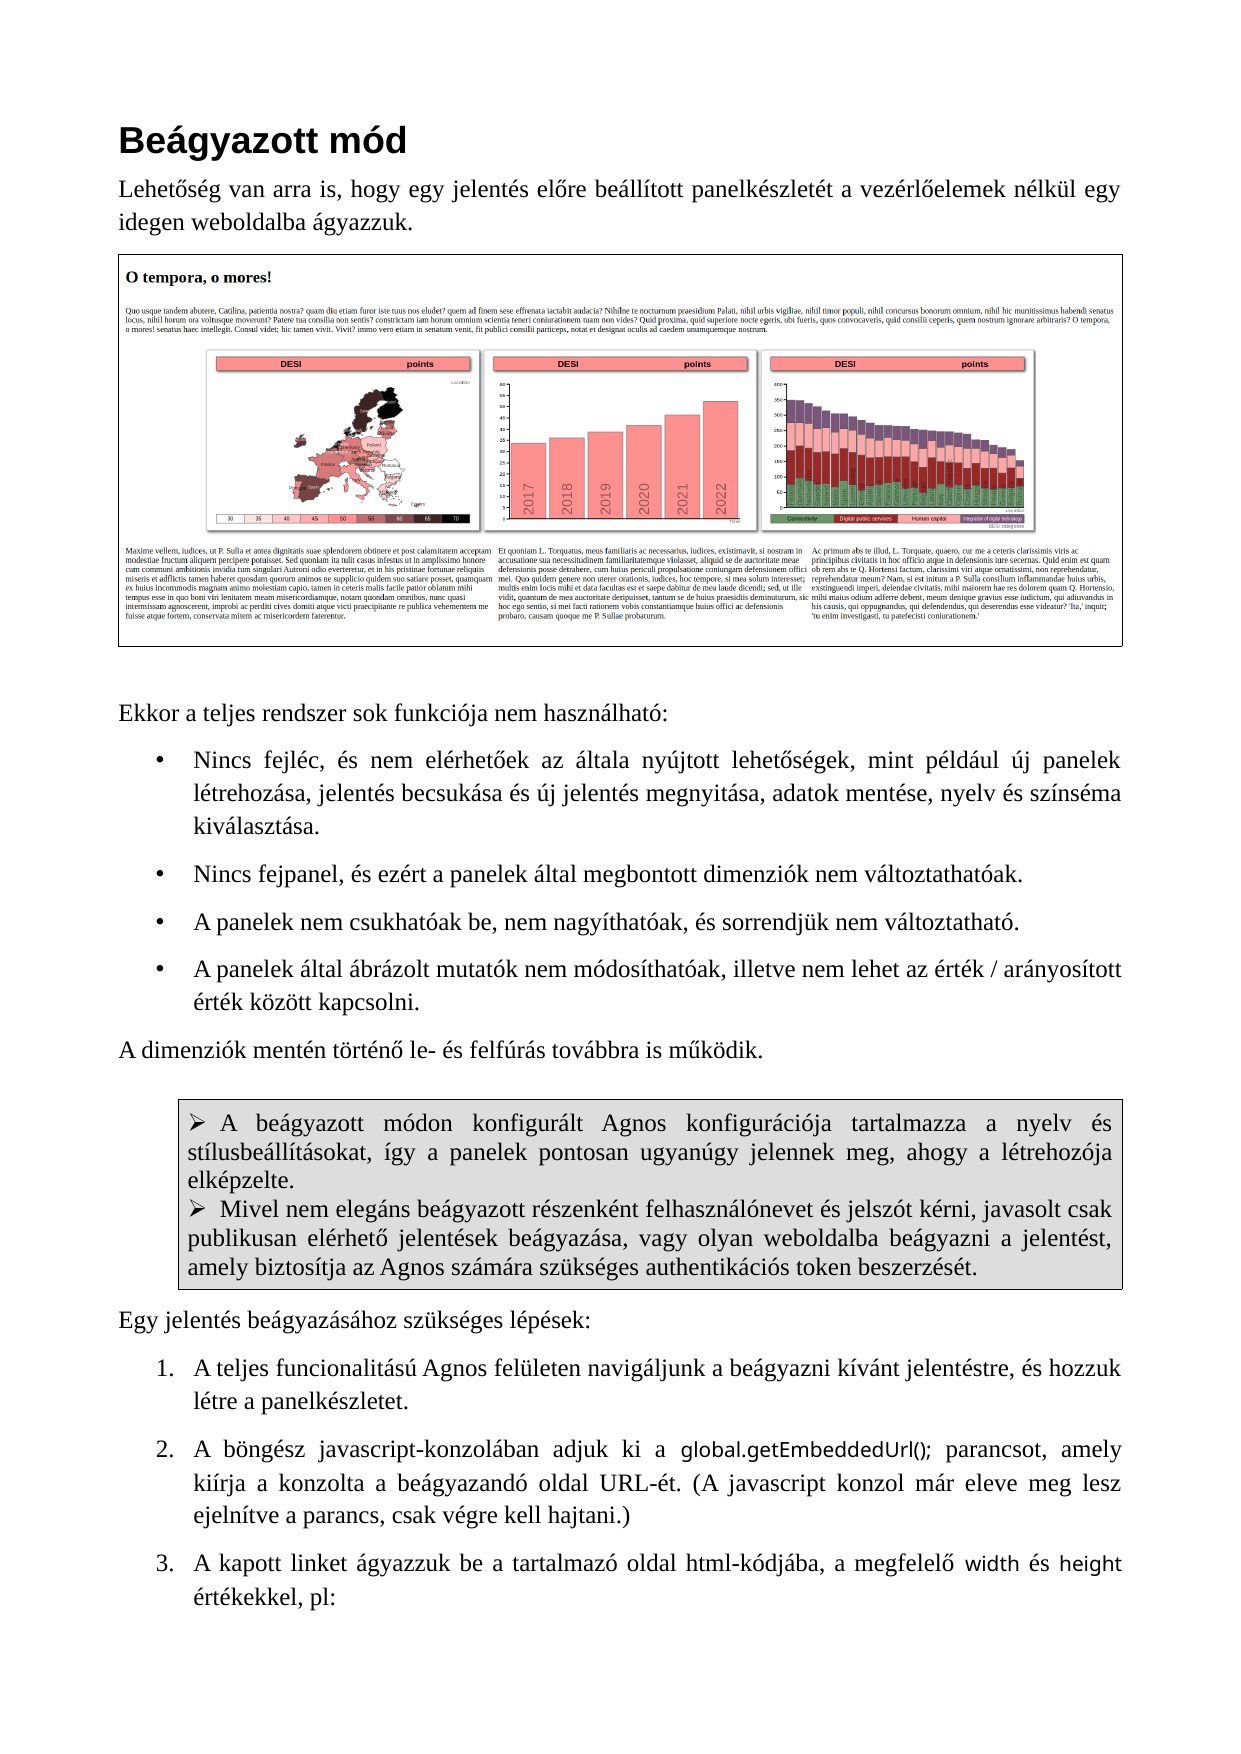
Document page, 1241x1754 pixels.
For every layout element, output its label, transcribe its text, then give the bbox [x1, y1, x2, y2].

list A beágyazott módon konfigurált Agnos konfigurációja tartalmazza a nyelv és stílusbeállításokat, így a panelek pontosan ugyanúgy jelennek meg, ahogy a létrehozója elképzelte. [179, 1100, 1122, 1185]
text Egy jelentés beágyazásához szükséges lépések: [118, 1306, 1122, 1334]
text Lehetőség van arra is, hogy egy jelentés előre beállított panelkészletét a vezérlőelemek nélkül egy idegen weboldalba ágyazzuk. [118, 174, 1122, 236]
list A panelek nem csukhatóak be, nem nagyíthatóak, és sorrendjük nem változtatható. [156, 907, 1122, 935]
text A dimenziók mentén történő le- és felfúrás továbbra is működik. [118, 1035, 1122, 1064]
text Ekkor a teljes rendszer sok funkciója nem használható: [118, 698, 1122, 727]
list Nincs fejléc, és nem elérhetőek az általa nyújtott lehetőségek, mint például új panelek létrehozása, jelentés becsukása és új jelentés megnyitása, adatok mentése, nyelv és színséma kiválasztása. [156, 745, 1122, 840]
list A böngész javascript-konzolában adjuk ki a global.getEmbeddedUrl(); parancsot, amely kiírja a konzolta a beágyazandó oldal URL-ét. (A javascript konzol már eleve meg lesz ejelnítve a parancs, csak végre kell hajtani.) [156, 1434, 1122, 1529]
list Nincs fejpanel, és ezért a panelek által megbontott dimenziók nem változtathatóak. [156, 859, 1122, 888]
list Mivel nem elegáns beágyazott részenként felhasználónevet és jelszót kérni, javasolt csak publikusan elérhető jelentések beágyazása, vagy olyan weboldalba beágyazni a jelentést, amely biztosítja az Agnos számára szükséges authentikációs token beszerzését. [179, 1185, 1122, 1289]
list A kapott linket ágyazzuk be a tartalmazó oldal html-kódjába, a megfelelő width és height értékekkel, pl: [156, 1548, 1122, 1611]
list A panelek által ábrázolt mutatók nem módosíthatóak, illetve nem lehet az érték / arányosított érték között kapcsolni. [156, 954, 1122, 1016]
subtitle Beágyazott mód [118, 118, 1122, 161]
picture [121, 257, 1119, 643]
list A teljes funcionalitású Agnos felületen navigáljunk a beágyazni kívánt jelentéstre, és hozzuk létre a panelkészletet. [156, 1353, 1122, 1415]
